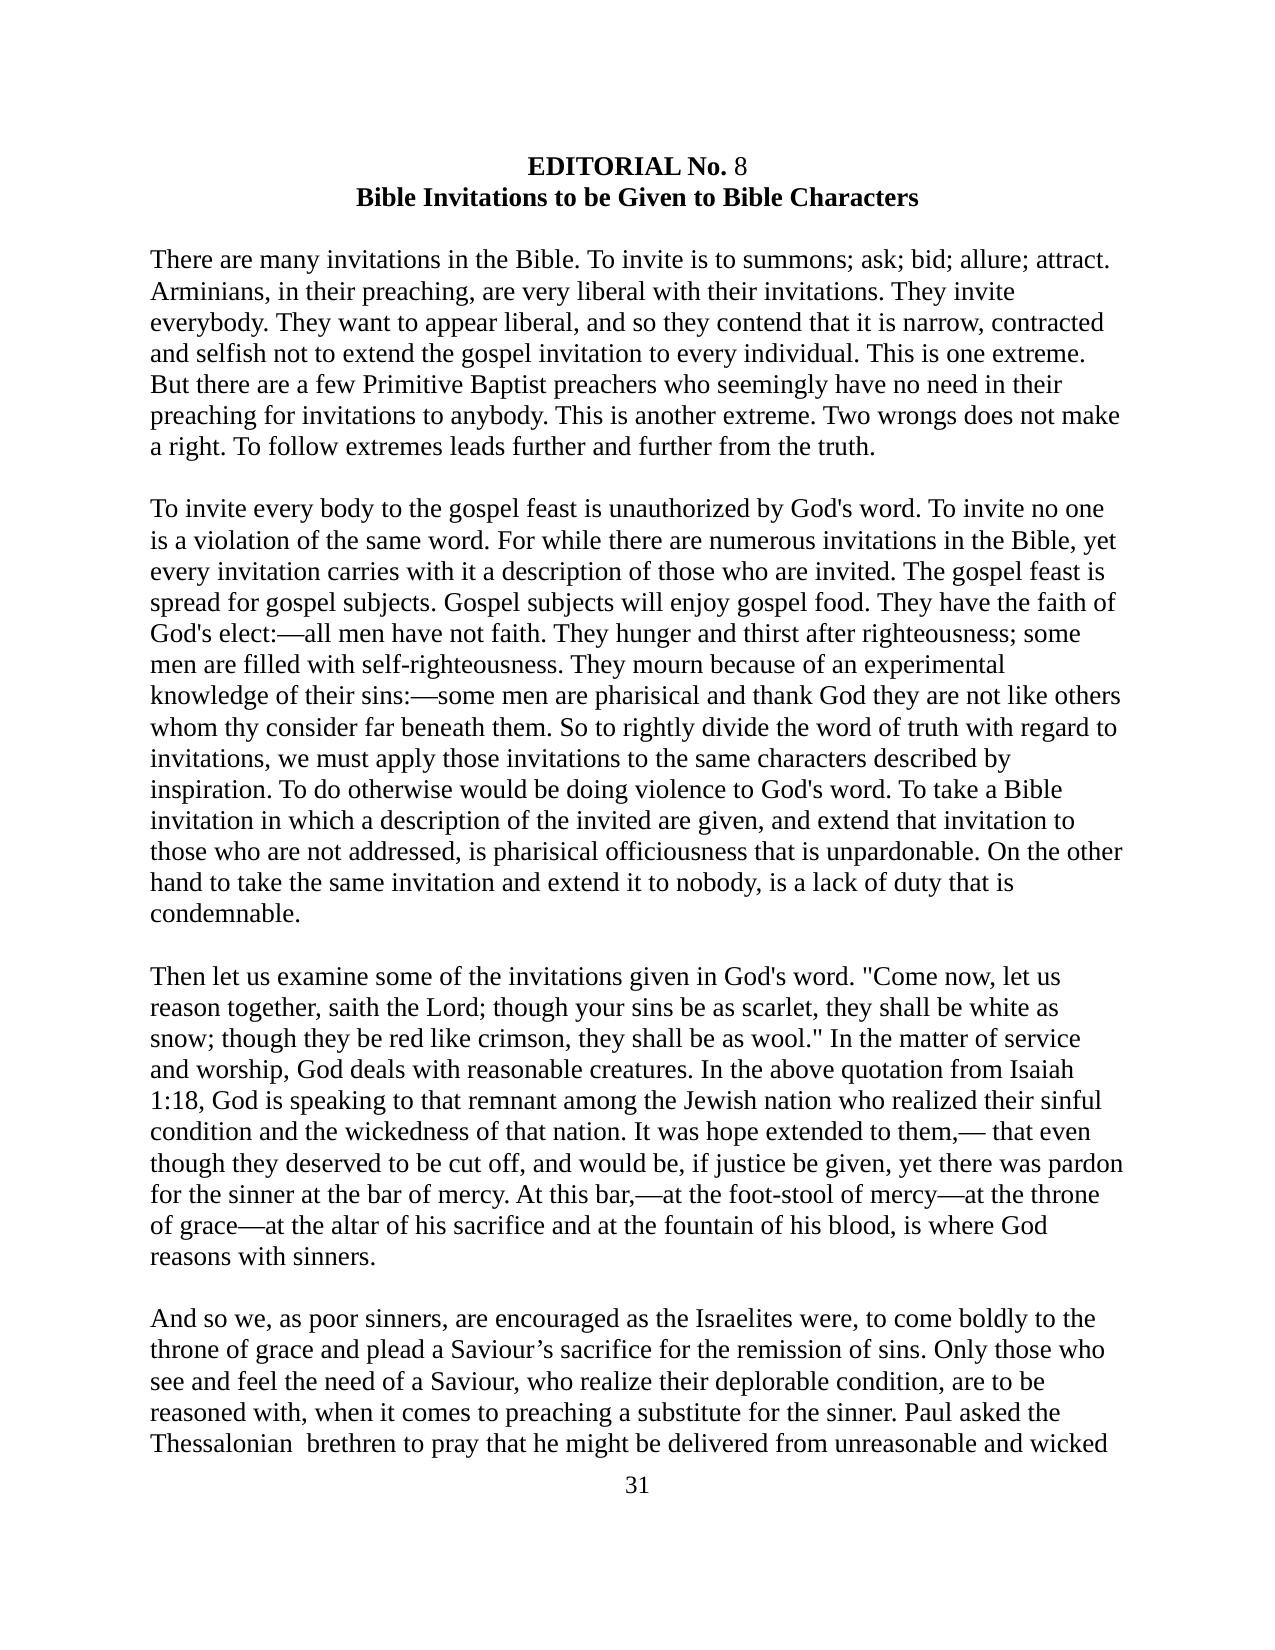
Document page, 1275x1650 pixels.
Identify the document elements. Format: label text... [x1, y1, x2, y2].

text EDITORIAL No. 8 Bible Invitations to be Given to Bible Characters [150, 150, 1125, 212]
text There are many invitations in the Bible. To invite is to summons; ask; bid; allure; attract. Arminians, in their preaching, are very liberal with their invitations. They invite everybody. They want to appear liberal, and so they contend that it is narrow, contracted and selfish not to extend the gospel invitation to every individual. This is one extreme. But there are a few Primitive Baptist preachers who seemingly have no need in their preaching for invitations to anybody. This is another extreme. Two wrongs does not make a right. To follow extremes leads further and further from the truth. [150, 243, 1125, 461]
text And so we, as poor sinners, are encouraged as the Israelites were, to come boldly to the throne of grace and plead a Saviour’s sacrifice for the remission of sins. Only those who see and feel the need of a Saviour, who realize their deplorable condition, are to be reasoned with, when it comes to preaching a substitute for the sinner. Paul asked the Thessalonian brethren to pray that he might be delivered from unreasonable and wicked [150, 1302, 1125, 1458]
text To invite every body to the gospel feast is unauthorized by God's word. To invite no one is a violation of the same word. For while there are numerous invitations in the Bible, yet every invitation carries with it a description of those who are invited. The gospel feast is spread for gospel subjects. Gospel subjects will enjoy gospel food. They have the faith of God's elect:—all men have not faith. They hunger and thirst after righteousness; some men are filled with self-righteousness. They mourn because of an experimental knowledge of their sins:—some men are pharisical and thank God they are not like others whom thy consider far beneath them. So to rightly divide the word of truth with regard to invitations, we must apply those invitations to the same characters described by inspiration. To do otherwise would be doing violence to God's word. To take a Bible invitation in which a description of the invited are given, and extend that invitation to those who are not addressed, is pharisical officiousness that is unpardonable. On the other hand to take the same invitation and extend it to nobody, is a lack of duty that is condemnable. [150, 493, 1125, 929]
text Then let us examine some of the invitations given in God's word. "Come now, let us reason together, saith the Lord; though your sins be as scarlet, they shall be white as snow; though they be red like crimson, they shall be as wool." In the matter of service and worship, God deals with reasonable creatures. In the above quotation from Isaiah 1:18, God is speaking to that remnant among the Jewish nation who realized their sinful condition and the wickedness of that nation. It was hope extended to them,— that even though they deserved to be cut off, and would be, if justice be given, yet there was pardon for the sinner at the bar of mercy. At this bar,—at the foot-stool of mercy—at the throne of grace—at the altar of his sacrifice and at the fountain of his blood, is where God reasons with sinners. [150, 960, 1125, 1271]
